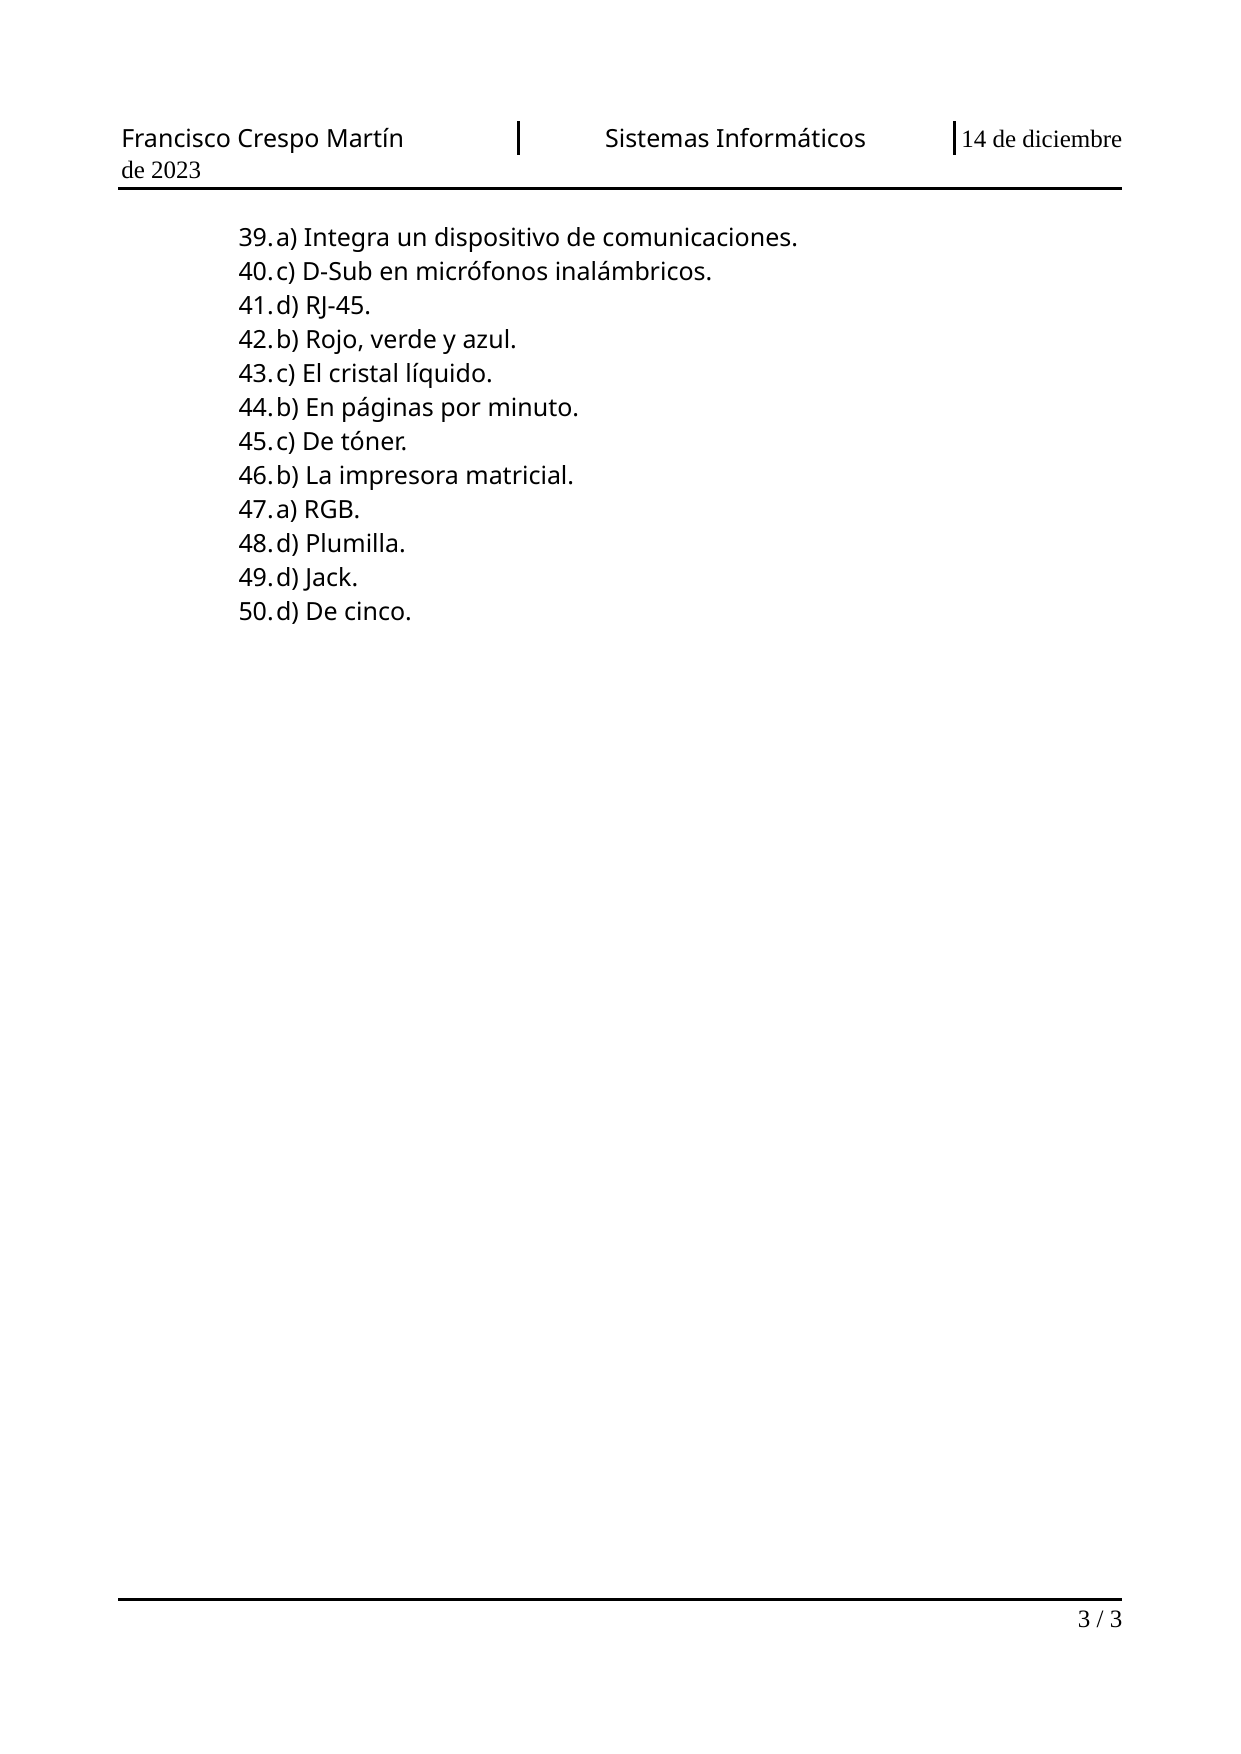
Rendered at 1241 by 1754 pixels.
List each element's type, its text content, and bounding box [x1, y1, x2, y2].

subtitle d) De cinco. [238, 594, 1122, 628]
subtitle c) El cristal líquido. [238, 356, 1122, 390]
subtitle c) D-Sub en micrófonos inalámbricos. [238, 253, 1122, 287]
subtitle c) De tóner. [238, 424, 1122, 458]
subtitle d) Plumilla. [238, 526, 1122, 560]
subtitle d) Jack. [238, 560, 1122, 594]
subtitle a) Integra un dispositivo de comunicaciones. [238, 219, 1122, 253]
subtitle b) Rojo, verde y azul. [238, 322, 1122, 356]
subtitle d) RJ-45. [238, 287, 1122, 322]
subtitle a) RGB. [238, 492, 1122, 526]
subtitle b) La impresora matricial. [238, 458, 1122, 492]
subtitle b) En páginas por minuto. [238, 390, 1122, 424]
